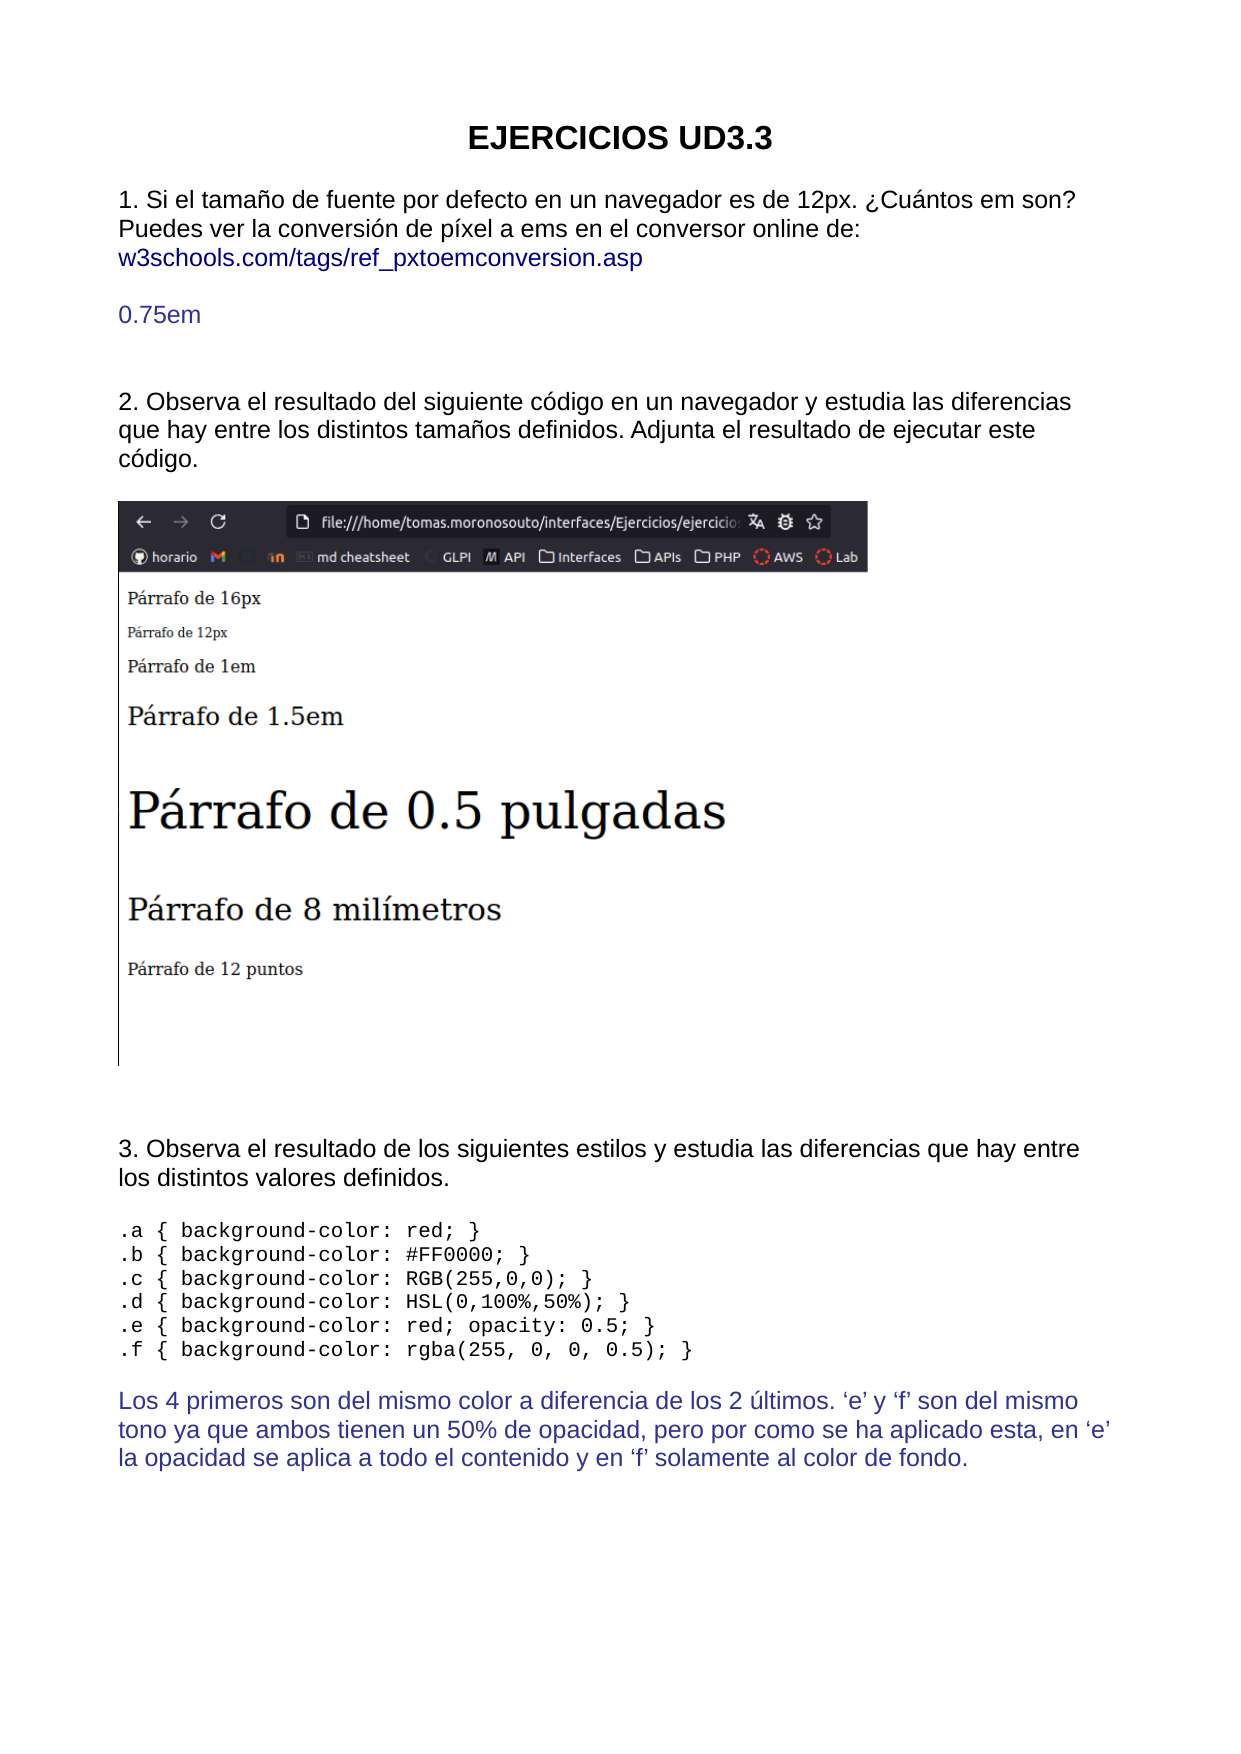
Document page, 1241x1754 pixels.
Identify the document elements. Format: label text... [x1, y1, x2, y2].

text los distintos valores definidos. [118, 1163, 1122, 1192]
text EJERCICIOS UD3.3 [118, 118, 1122, 157]
text .b { background-color: #FF0000; } [118, 1244, 1122, 1268]
picture [118, 501, 868, 1066]
text .c { background-color: RGB(255,0,0); } [118, 1268, 1122, 1291]
text 1. Si el tamaño de fuente por defecto en un navegador es de 12px. ¿Cuántos em son? Puedes ver la conversión de píxel a ems en el conversor online de: w3schools.com/tags/ref_pxtoemconversion.asp [118, 185, 1122, 272]
text .e { background-color: red; opacity: 0.5; } [118, 1315, 1122, 1338]
text .a { background-color: red; } [118, 1220, 1122, 1244]
text 0.75em [118, 300, 1122, 329]
text Los 4 primeros son del mismo color a diferencia de los 2 últimos. ‘e’ y ‘f’ son del mismo tono ya que ambos tienen un 50% de opacidad, pero por como se ha aplicado esta, en ‘e’ la opacidad se aplica a todo el contenido y en ‘f’ solamente al color de fondo. [118, 1386, 1122, 1472]
text .f { background-color: rgba(255, 0, 0, 0.5); } [118, 1338, 1122, 1362]
text que hay entre los distintos tamaños definidos. Adjunta el resultado de ejecutar este [118, 415, 1122, 444]
text 2. Observa el resultado del siguiente código en un navegador y estudia las diferencias [118, 387, 1122, 415]
text código. [118, 444, 1122, 473]
text 3. Observa el resultado de los siguientes estilos y estudia las diferencias que hay entre [118, 1134, 1122, 1163]
text .d { background-color: HSL(0,100%,50%); } [118, 1291, 1122, 1315]
